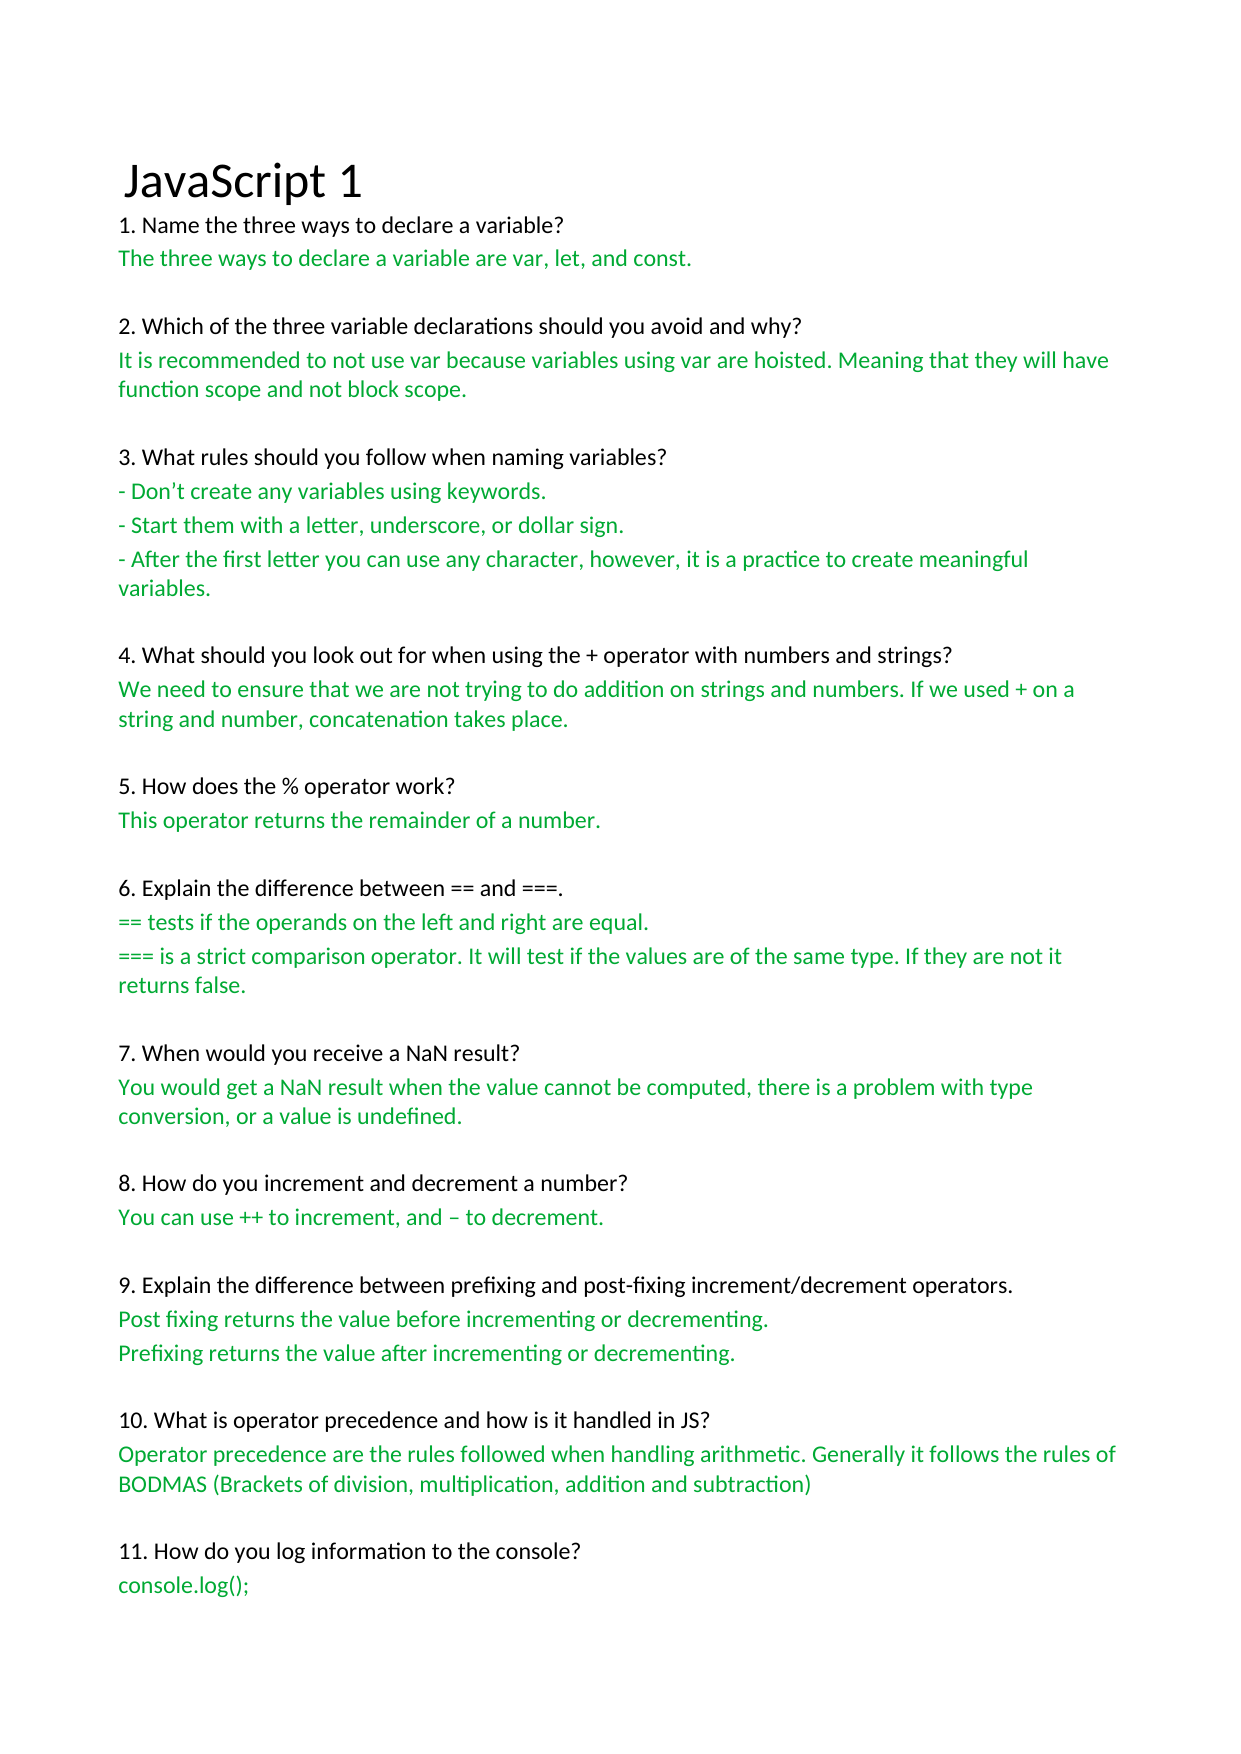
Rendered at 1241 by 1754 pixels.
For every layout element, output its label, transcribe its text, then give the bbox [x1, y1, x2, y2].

text The three ways to declare a variable are var, let, and const. [118, 243, 1122, 273]
text It is recommended to not use var because variables using var are hoisted. Meaning that they will have function scope and not block scope. [118, 345, 1122, 404]
text - Start them with a letter, underscore, or dollar sign. [118, 510, 1122, 539]
text JavaScript 1 [118, 149, 1122, 210]
text - Don’t create any variables using keywords. [118, 476, 1122, 505]
text 6. Explain the difference between == and ===. [118, 873, 1122, 902]
text 7. When would you receive a NaN result? [118, 1038, 1122, 1067]
text You can use ++ to increment, and – to decrement. [118, 1202, 1122, 1232]
text 11. How do you log information to the console? [118, 1536, 1122, 1566]
text 1. Name the three ways to declare a variable? [118, 210, 1122, 239]
text 4. What should you look out for when using the + operator with numbers and strings? [118, 641, 1122, 670]
text 5. How does the % operator work? [118, 771, 1122, 801]
text This operator returns the remainder of a number. [118, 805, 1122, 834]
text === is a strict comparison operator. It will test if the values are of the same type. If they are not it returns false. [118, 941, 1122, 999]
text 8. How do you increment and decrement a number? [118, 1168, 1122, 1198]
text You would get a NaN result when the value cannot be computed, there is a problem with type conversion, or a value is undefined. [118, 1072, 1122, 1130]
text Prefixing returns the value after incrementing or decrementing. [118, 1338, 1122, 1367]
text == tests if the operands on the left and right are equal. [118, 907, 1122, 936]
text We need to ensure that we are not trying to do addition on strings and numbers. If we used + on a string and number, concatenation takes place. [118, 674, 1122, 733]
text 9. Explain the difference between prefixing and post-fixing increment/decrement operators. [118, 1270, 1122, 1299]
text 3. What rules should you follow when naming variables? [118, 442, 1122, 471]
text console.log(); [118, 1570, 1122, 1599]
text Post fixing returns the value before incrementing or decrementing. [118, 1304, 1122, 1333]
text 2. Which of the three variable declarations should you avoid and why? [118, 311, 1122, 341]
text 10. What is operator precedence and how is it handled in JS? [118, 1406, 1122, 1435]
text - After the first letter you can use any character, however, it is a practice to create meaningful variables. [118, 544, 1122, 602]
text Operator precedence are the rules followed when handling arithmetic. Generally it follows the rules of BODMAS (Brackets of division, multiplication, addition and subtraction) [118, 1439, 1122, 1498]
